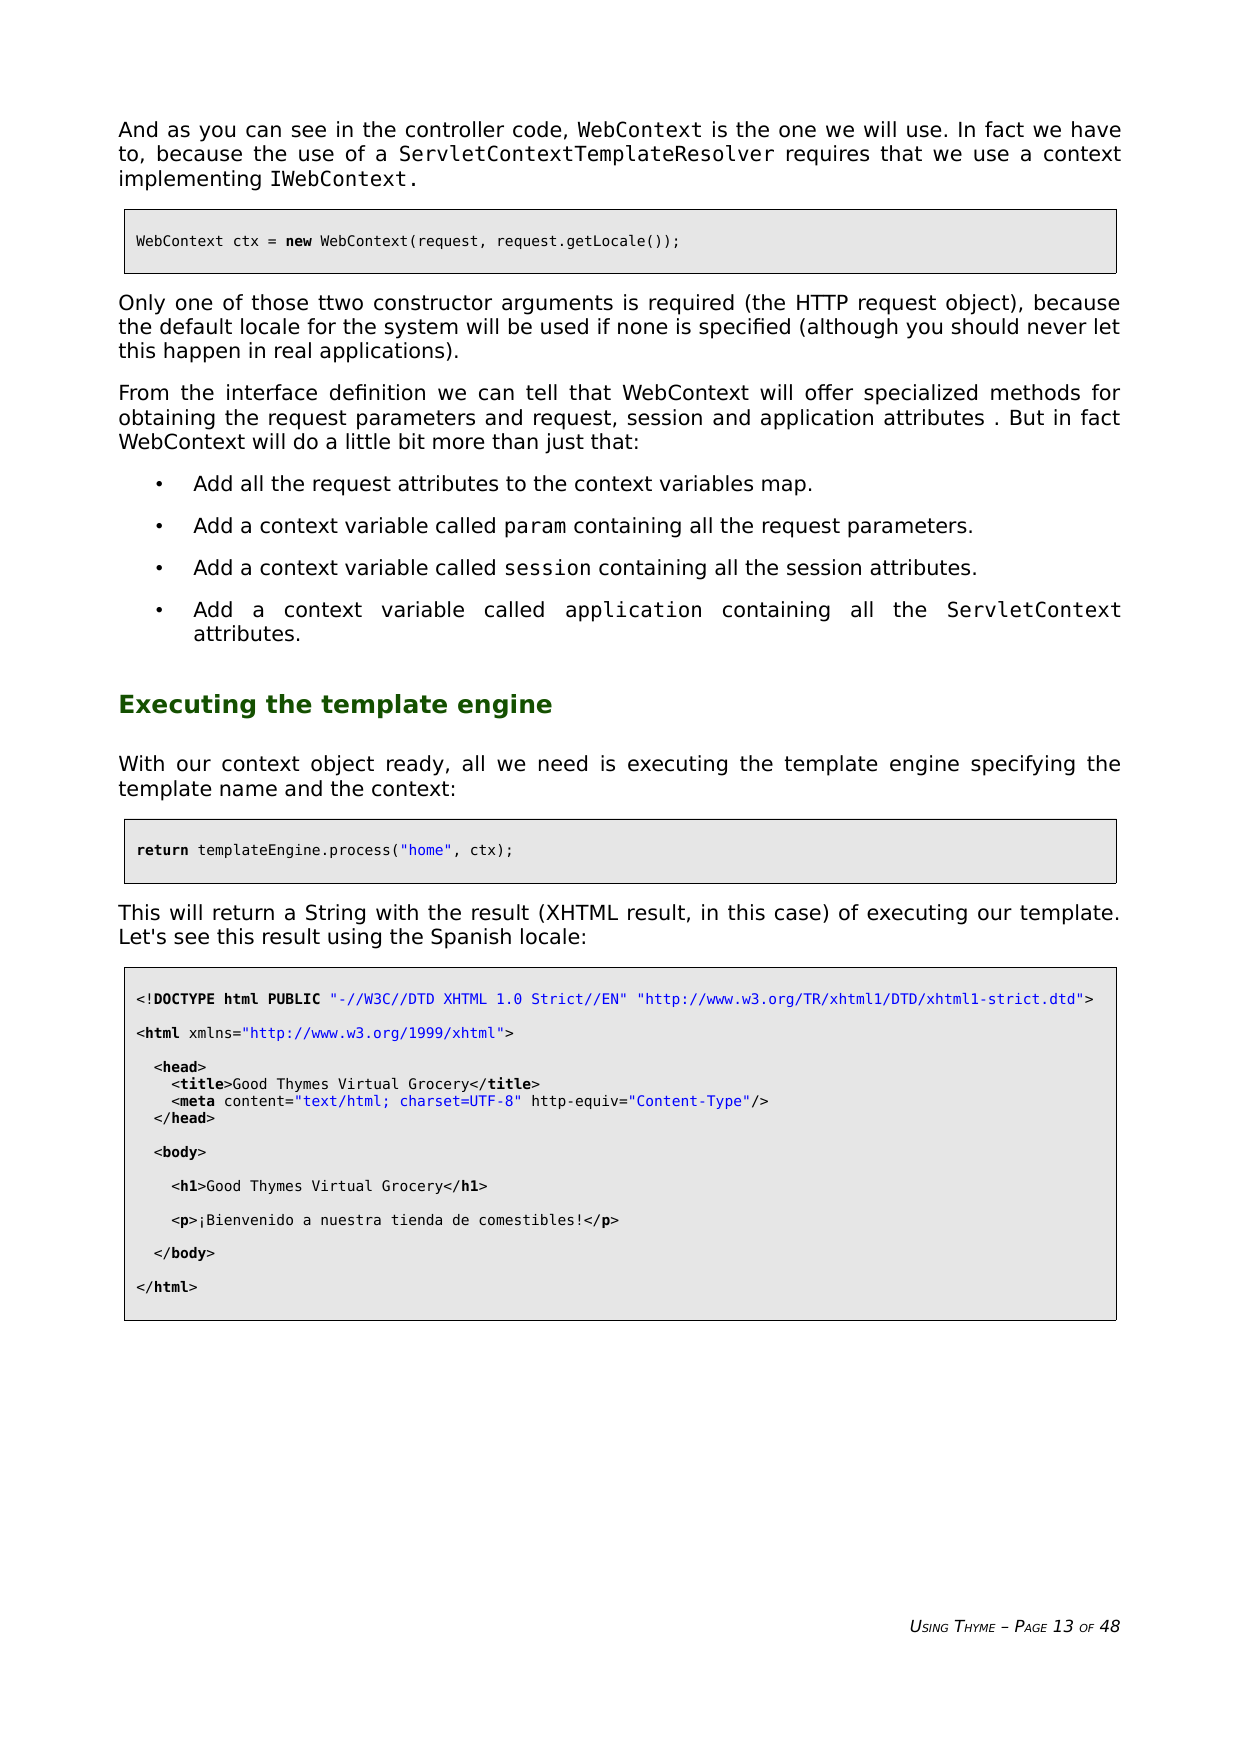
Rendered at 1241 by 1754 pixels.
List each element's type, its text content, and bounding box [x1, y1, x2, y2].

list Add all the request attributes to the context variables map. [156, 472, 1122, 496]
text WebContext ctx = new WebContext(request, request.getLocale()); [125, 210, 1116, 273]
text Only one of those ttwo constructor arguments is required (the HTTP request object), because the default locale for the system will be used if none is specified (although you should never let this happen in real applications). [118, 291, 1122, 364]
text return templateEngine.process("home", ctx); [125, 820, 1116, 883]
text This will return a String with the result (XHTML result, in this case) of executing our template. Let's see this result using the Spanish locale: [118, 901, 1122, 949]
text And as you can see in the controller code, WebContext is the one we will use. In fact we have to, because the use of a ServletContextTemplateResolver requires that we use a context implementing IWebContext. [118, 118, 1122, 191]
list Add a context variable called application containing all the ServletContext attributes. [156, 598, 1122, 646]
subtitle Executing the template engine [118, 691, 1122, 720]
text From the interface definition we can tell that WebContext will offer specialized methods for obtaining the request parameters and request, session and application attributes . But in fact WebContext will do a little bit more than just that: [118, 381, 1122, 454]
text <!DOCTYPE html PUBLIC "-//W3C//DTD XHTML 1.0 Strict//EN" "http://www.w3.org/TR/xhtml1/DTD/xhtml1-strict.dtd"> <html xmlns="http://www.w3.org/1999/xhtml"> <head> <title>Good Thymes Virtual Grocery</title> <meta content="text/html; charset=UTF-8" http-equiv="Content-Type"/> </head> <body> <h1>Good Thymes Virtual Grocery</h1> <p>¡Bienvenido a nuestra tienda de comestibles!</p> </body> </html> [125, 968, 1116, 1320]
list Add a context variable called param containing all the request parameters. [156, 514, 1122, 538]
text With our context object ready, all we need is executing the template engine specifying the template name and the context: [118, 752, 1122, 801]
list Add a context variable called session containing all the session attributes. [156, 556, 1122, 580]
